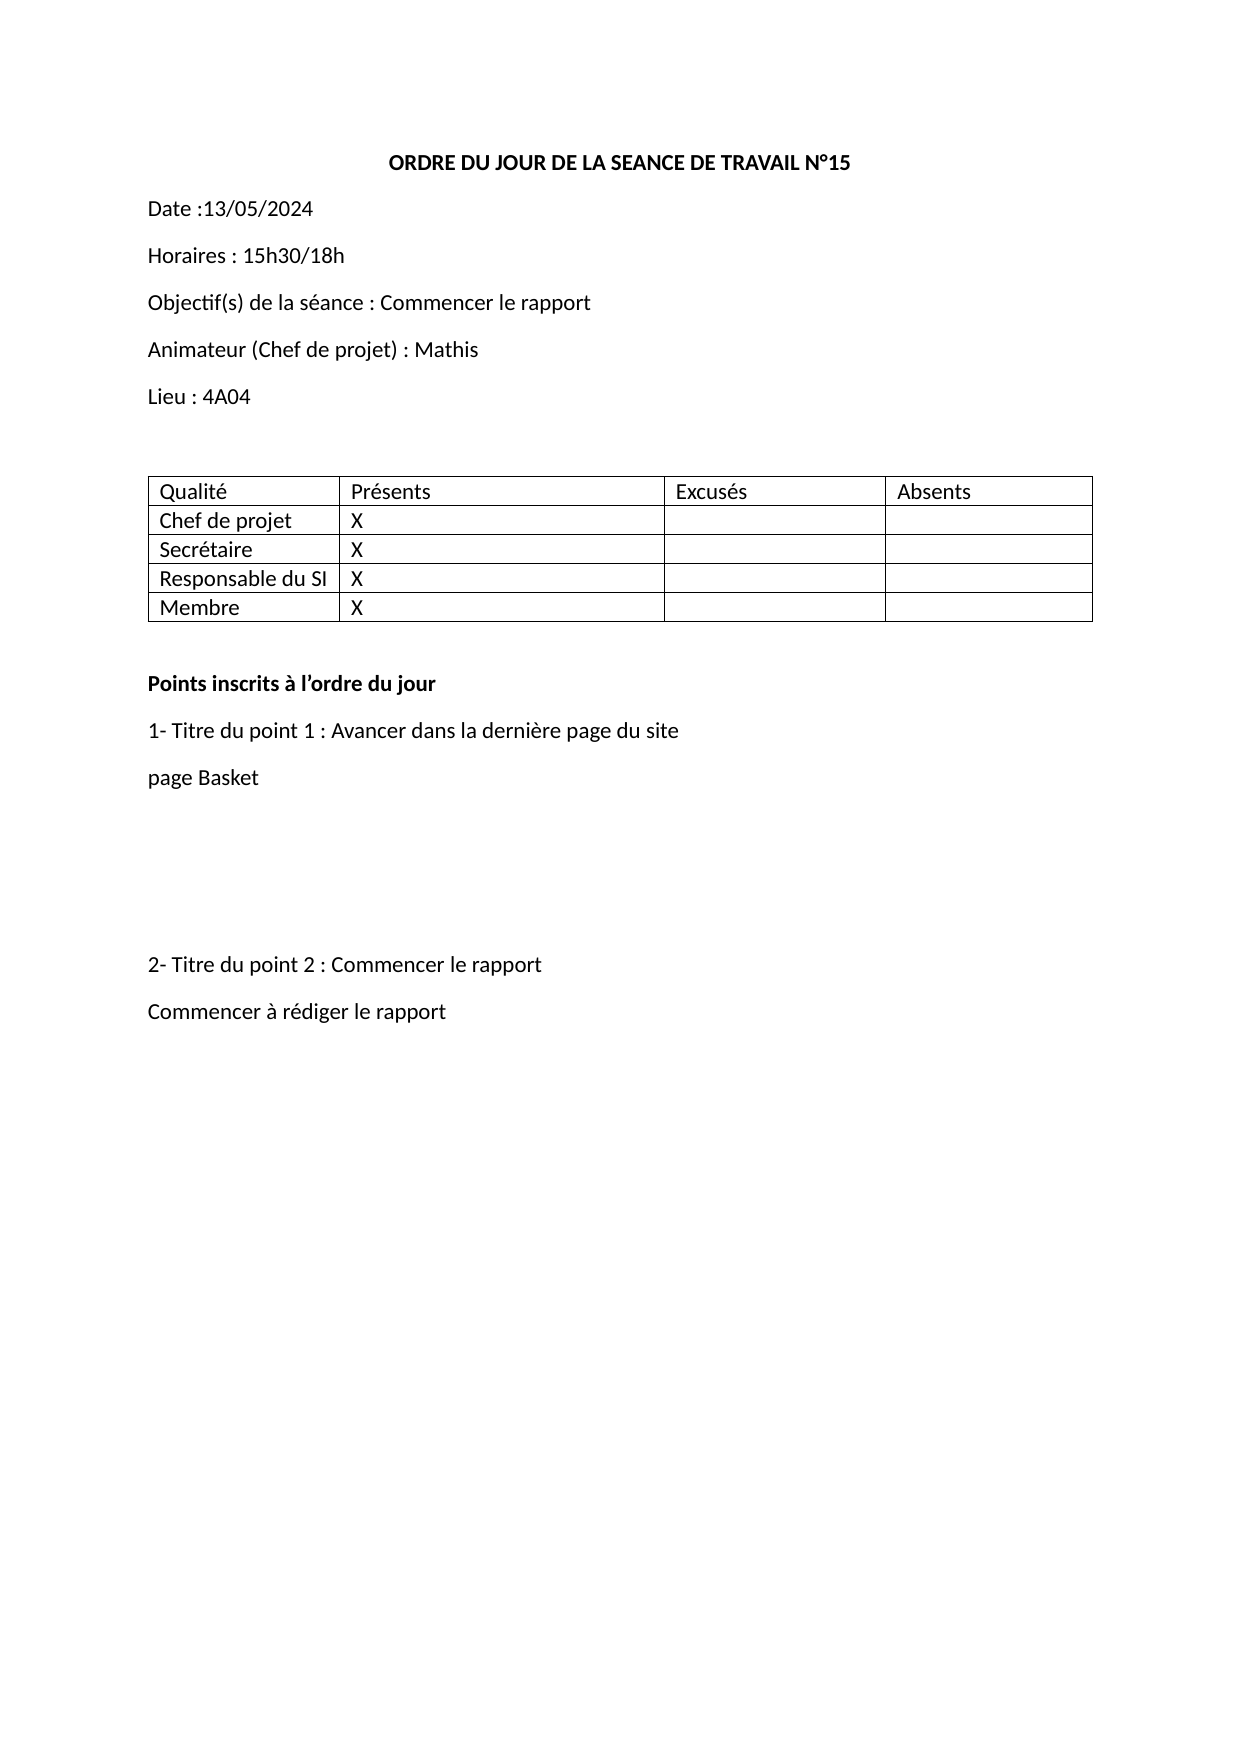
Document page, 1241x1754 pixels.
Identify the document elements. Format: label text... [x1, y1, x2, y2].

table_header Excusés [665, 477, 885, 505]
table_cell [665, 564, 885, 592]
table_cell [665, 593, 885, 621]
text Objectif(s) de la séance : Commencer le rapport [148, 288, 1093, 316]
table_cell Secrétaire [149, 535, 339, 563]
text Points inscrits à l’ordre du jour [148, 669, 1093, 697]
text ORDRE DU JOUR DE LA SEANCE DE TRAVAIL N°15 [148, 148, 1093, 176]
text Lieu : 4A04 [148, 382, 1093, 410]
table_header Présents [340, 477, 664, 505]
table_cell X [340, 564, 664, 592]
table_cell X [340, 593, 664, 621]
table_header Absents [886, 477, 1092, 505]
table_header Qualité [149, 477, 339, 505]
table_cell [886, 506, 1092, 534]
table_cell [886, 535, 1092, 563]
table_cell [665, 506, 885, 534]
table_cell Chef de projet [149, 506, 339, 534]
table_cell Responsable du SI [149, 564, 339, 592]
table_cell [665, 535, 885, 563]
text Commencer à rédiger le rapport [148, 997, 1093, 1025]
table_cell [886, 564, 1092, 592]
text 1- Titre du point 1 : Avancer dans la dernière page du site [148, 716, 1093, 744]
text Animateur (Chef de projet) : Mathis [148, 335, 1093, 363]
table_cell X [340, 535, 664, 563]
text Date :13/05/2024 [148, 194, 1093, 222]
text page Basket [148, 763, 1093, 791]
table_cell [886, 593, 1092, 621]
table_cell X [340, 506, 664, 534]
table_cell Membre [149, 593, 339, 621]
text Horaires : 15h30/18h [148, 241, 1093, 269]
text 2- Titre du point 2 : Commencer le rapport [148, 950, 1093, 978]
